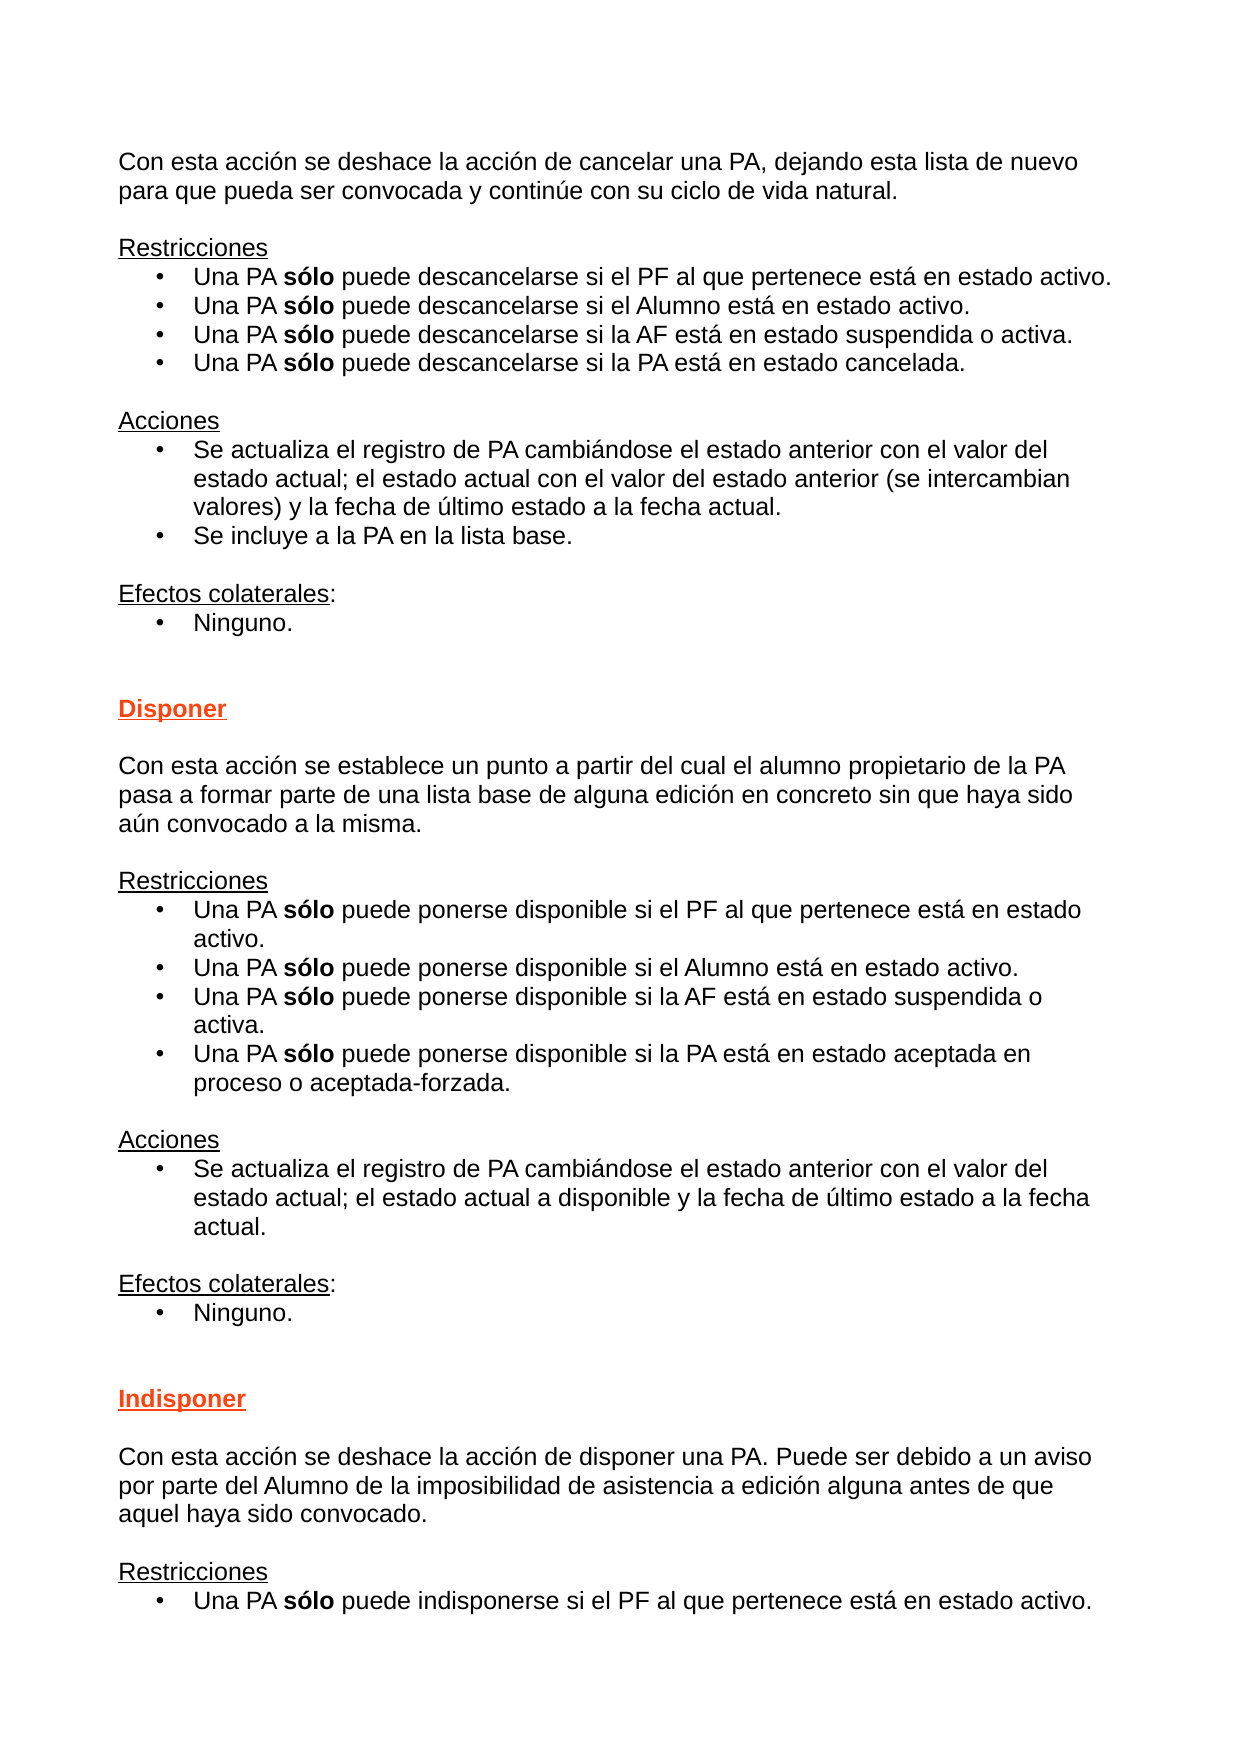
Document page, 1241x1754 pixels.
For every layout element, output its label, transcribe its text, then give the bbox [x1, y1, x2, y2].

text Con esta acción se establece un punto a partir del cual el alumno propietario de la PA pasa a formar parte de una lista base de alguna edición en concreto sin que haya sido aún convocado a la misma. [118, 751, 1122, 838]
text Restricciones [118, 233, 1122, 262]
text Efectos colaterales: [118, 1269, 1122, 1298]
list Se actualiza el registro de PA cambiándose el estado anterior con el valor del estado actual; el estado actual con el valor del estado anterior (se intercambian valores) y la fecha de último estado a la fecha actual. [156, 435, 1122, 521]
list Una PA sólo puede ponerse disponible si la PA está en estado aceptada en proceso o aceptada-forzada. [156, 1039, 1122, 1097]
list Una PA sólo puede descancelarse si la AF está en estado suspendida o activa. [156, 319, 1122, 348]
text Con esta acción se deshace la acción de disponer una PA. Puede ser debido a un aviso por parte del Alumno de la imposibilidad de asistencia a edición alguna antes de que aquel haya sido convocado. [118, 1442, 1122, 1528]
text Disponer [118, 694, 1122, 723]
text Indisponer [118, 1384, 1122, 1413]
list Ninguno. [156, 1298, 1122, 1327]
text Restricciones [118, 1557, 1122, 1586]
list Una PA sólo puede ponerse disponible si el PF al que pertenece está en estado activo. [156, 895, 1122, 953]
text Con esta acción se deshace la acción de cancelar una PA, dejando esta lista de nuevo para que pueda ser convocada y continúe con su ciclo de vida natural. [118, 147, 1122, 204]
list Una PA sólo puede ponerse disponible si la AF está en estado suspendida o activa. [156, 982, 1122, 1039]
text Acciones [118, 406, 1122, 435]
list Una PA sólo puede descancelarse si la PA está en estado cancelada. [156, 348, 1122, 377]
list Una PA sólo puede descancelarse si el Alumno está en estado activo. [156, 291, 1122, 319]
list Una PA sólo puede indisponerse si el PF al que pertenece está en estado activo. [156, 1586, 1122, 1614]
list Una PA sólo puede descancelarse si el PF al que pertenece está en estado activo. [156, 262, 1122, 291]
text Efectos colaterales: [118, 579, 1122, 607]
text Acciones [118, 1126, 1122, 1154]
list Ninguno. [156, 607, 1122, 636]
list Se actualiza el registro de PA cambiándose el estado anterior con el valor del estado actual; el estado actual a disponible y la fecha de último estado a la fecha actual. [156, 1154, 1122, 1241]
list Se incluye a la PA en la lista base. [156, 521, 1122, 550]
list Una PA sólo puede ponerse disponible si el Alumno está en estado activo. [156, 953, 1122, 982]
text Restricciones [118, 866, 1122, 895]
